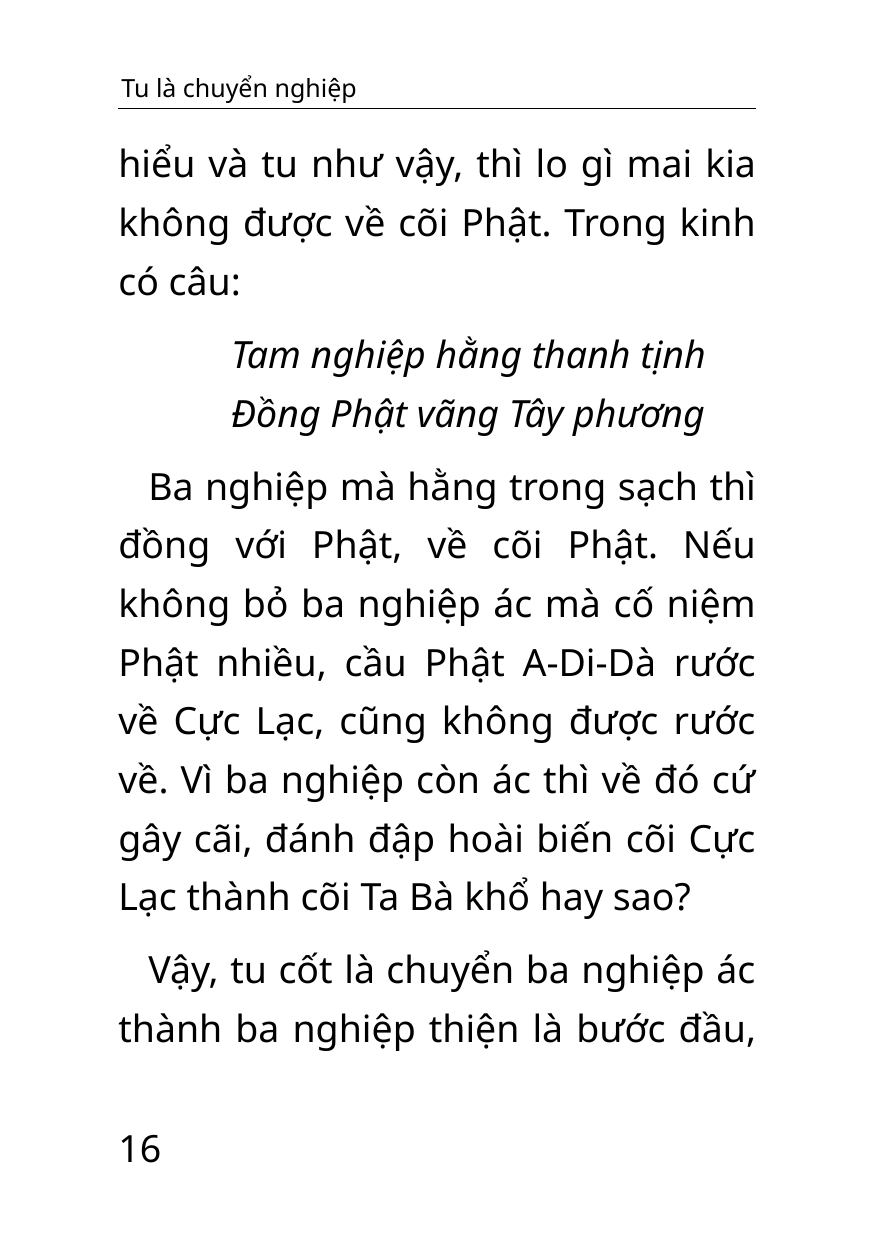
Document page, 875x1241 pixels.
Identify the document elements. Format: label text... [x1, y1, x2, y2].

text Vậy, tu cốt là chuyển ba nghiệp ác thành ba nghiệp thiện là bước đầu, [118, 944, 756, 1053]
text Đồng Phật vãng Tây phương [192, 387, 756, 438]
text Ba nghiệp mà hằng trong sạch thì đồng với Phật, về cõi Phật. Nếu không bỏ ba nghiệp ác mà cố niệm Phật nhiều, cầu Phật A-Di-Dà rước về Cực Lạc, cũng không được rước về. Vì ba nghiệp còn ác thì về đó cứ gây cãi, đánh đập hoài biến cõi Cực Lạc thành cõi Ta Bà khổ hay sao? [118, 460, 756, 922]
text Tam nghiệp hằng thanh tịnh [192, 328, 756, 379]
text hiểu và tu như vậy, thì lo gì mai kia không được về cõi Phật. Trong kinh có câu: [118, 138, 756, 306]
